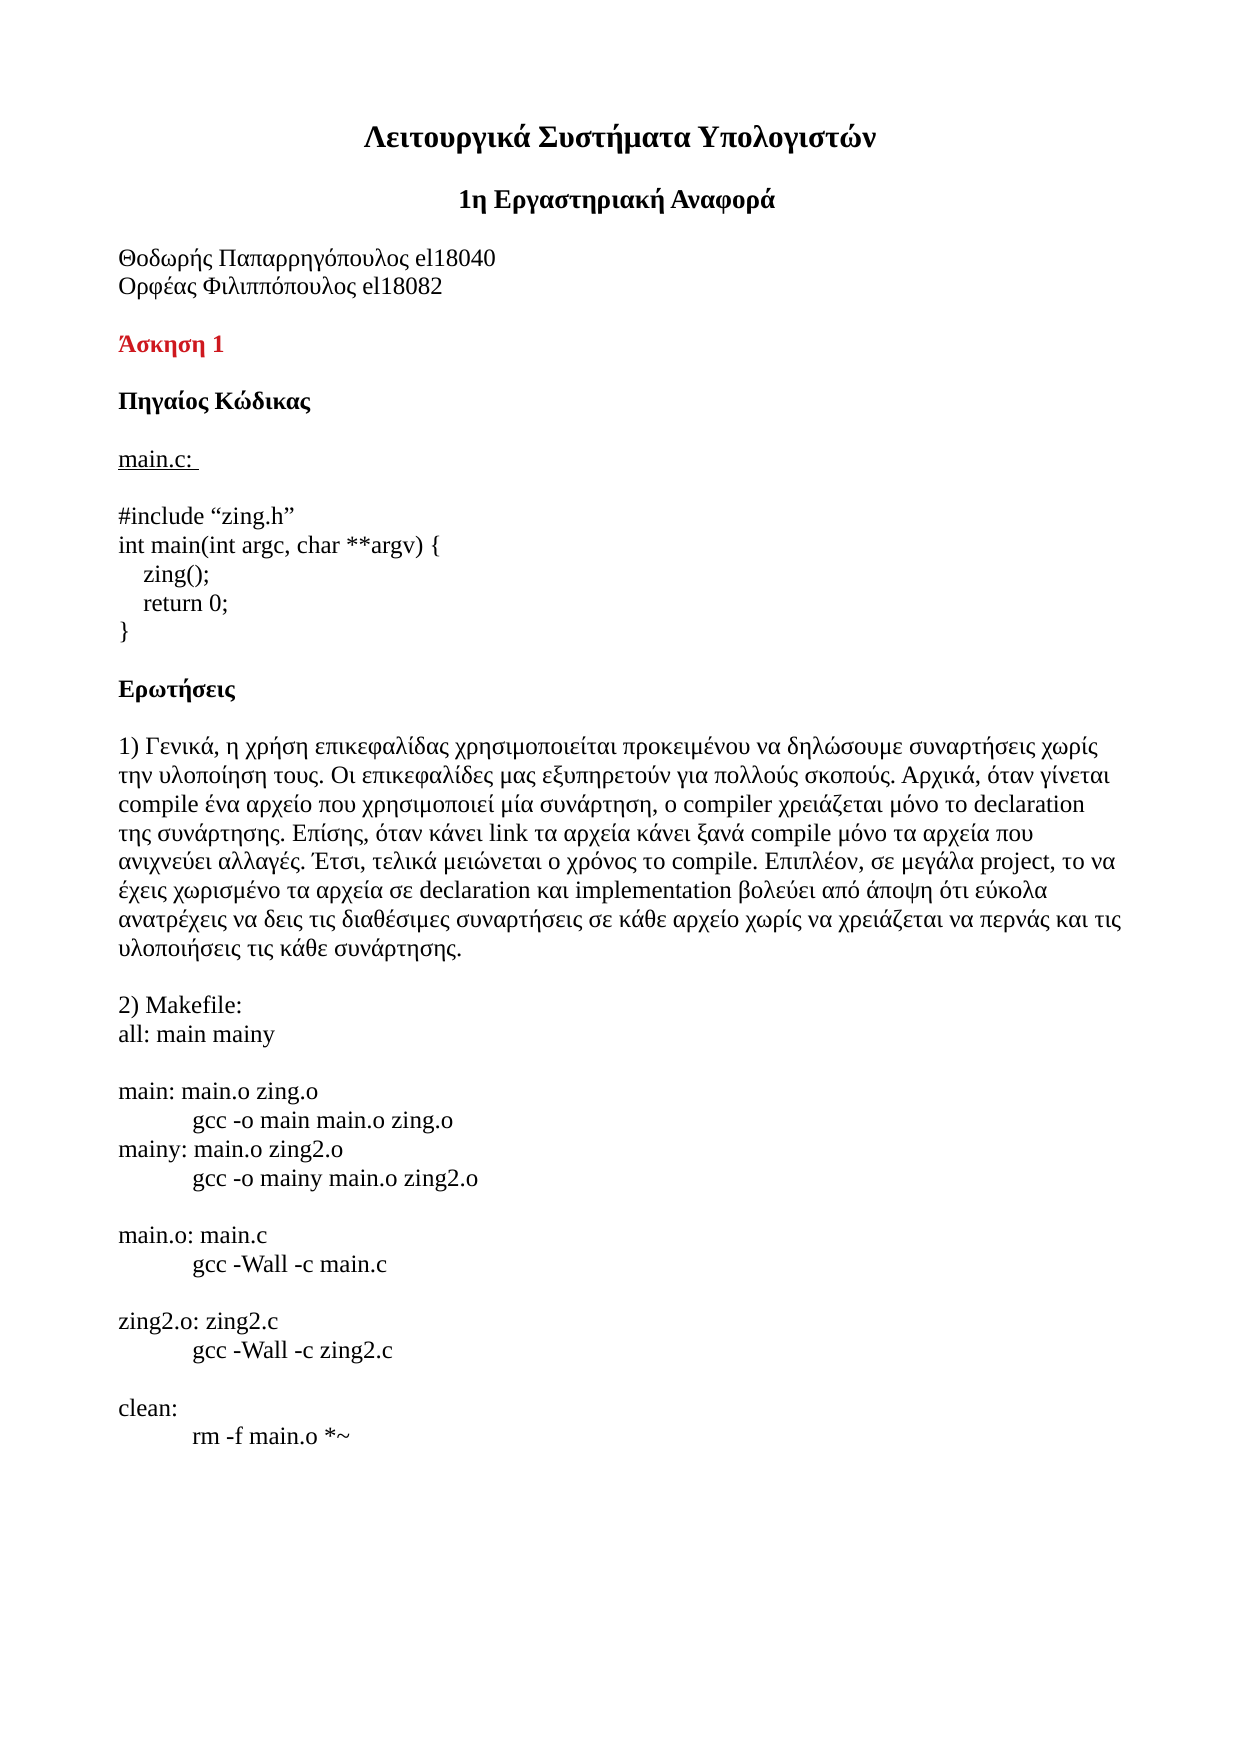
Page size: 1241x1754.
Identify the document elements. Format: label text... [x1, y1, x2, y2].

text gcc -Wall -c main.c [118, 1249, 1122, 1278]
text zing(); [118, 559, 1122, 588]
text main: main.o zing.o [118, 1076, 1122, 1105]
text return 0; [118, 588, 1122, 616]
text clean: [118, 1393, 1122, 1421]
text gcc -o mainy main.o zing2.o [118, 1163, 1122, 1191]
text 2) Makefile: [118, 990, 1122, 1019]
text mainy: main.o zing2.o [118, 1134, 1122, 1163]
text #include “zing.h” [118, 501, 1122, 530]
text } [118, 616, 1122, 645]
text Πηγαίος Κώδικας [118, 386, 1122, 415]
text Άσκηση 1 [118, 329, 1122, 358]
text main.c: [118, 444, 1122, 473]
text 1η Εργαστηριακή Αναφορά [118, 183, 1122, 214]
text Θοδωρής Παπαρρηγόπουλος el18040 [118, 243, 1122, 271]
text zing2.o: zing2.c [118, 1306, 1122, 1335]
text main.o: main.c [118, 1220, 1122, 1249]
text rm -f main.o *~ [118, 1421, 1122, 1450]
text Λειτουργικά Συστήματα Υπολογιστών [118, 118, 1122, 154]
text gcc -o main main.o zing.o [118, 1105, 1122, 1134]
text 1) Γενικά, η χρήση επικεφαλίδας χρησιμοποιείται προκειμένου να δηλώσουμε συναρτήσεις χωρίς την υλοποίηση τους. Οι επικεφαλίδες μας εξυπηρετούν για πολλούς σκοπούς. Αρχικά, όταν γίνεται compile ένα αρχείο που χρησιμοποιεί μία συνάρτηση, ο compiler χρειάζεται μόνο το declaration της συνάρτησης. Επίσης, όταν κάνει link τα αρχεία κάνει ξανά compile μόνο τα αρχεία που ανιχνεύει αλλαγές. Έτσι, τελικά μειώνεται ο χρόνος το compile. Επιπλέον, σε μεγάλα project, το να έχεις χωρισμένο τα αρχεία σε declaration και implementation βολεύει από άποψη ότι εύκολα ανατρέχεις να δεις τις διαθέσιμες συναρτήσεις σε κάθε αρχείο χωρίς να χρειάζεται να περνάς και τις υλοποιήσεις τις κάθε συνάρτησης. [118, 731, 1122, 961]
text Ερωτήσεις [118, 674, 1122, 703]
text gcc -Wall -c zing2.c [118, 1335, 1122, 1364]
text all: main mainy [118, 1019, 1122, 1048]
text int main(int argc, char **argv) { [118, 530, 1122, 559]
text Ορφέας Φιλιππόπουλος el18082 [118, 271, 1122, 300]
